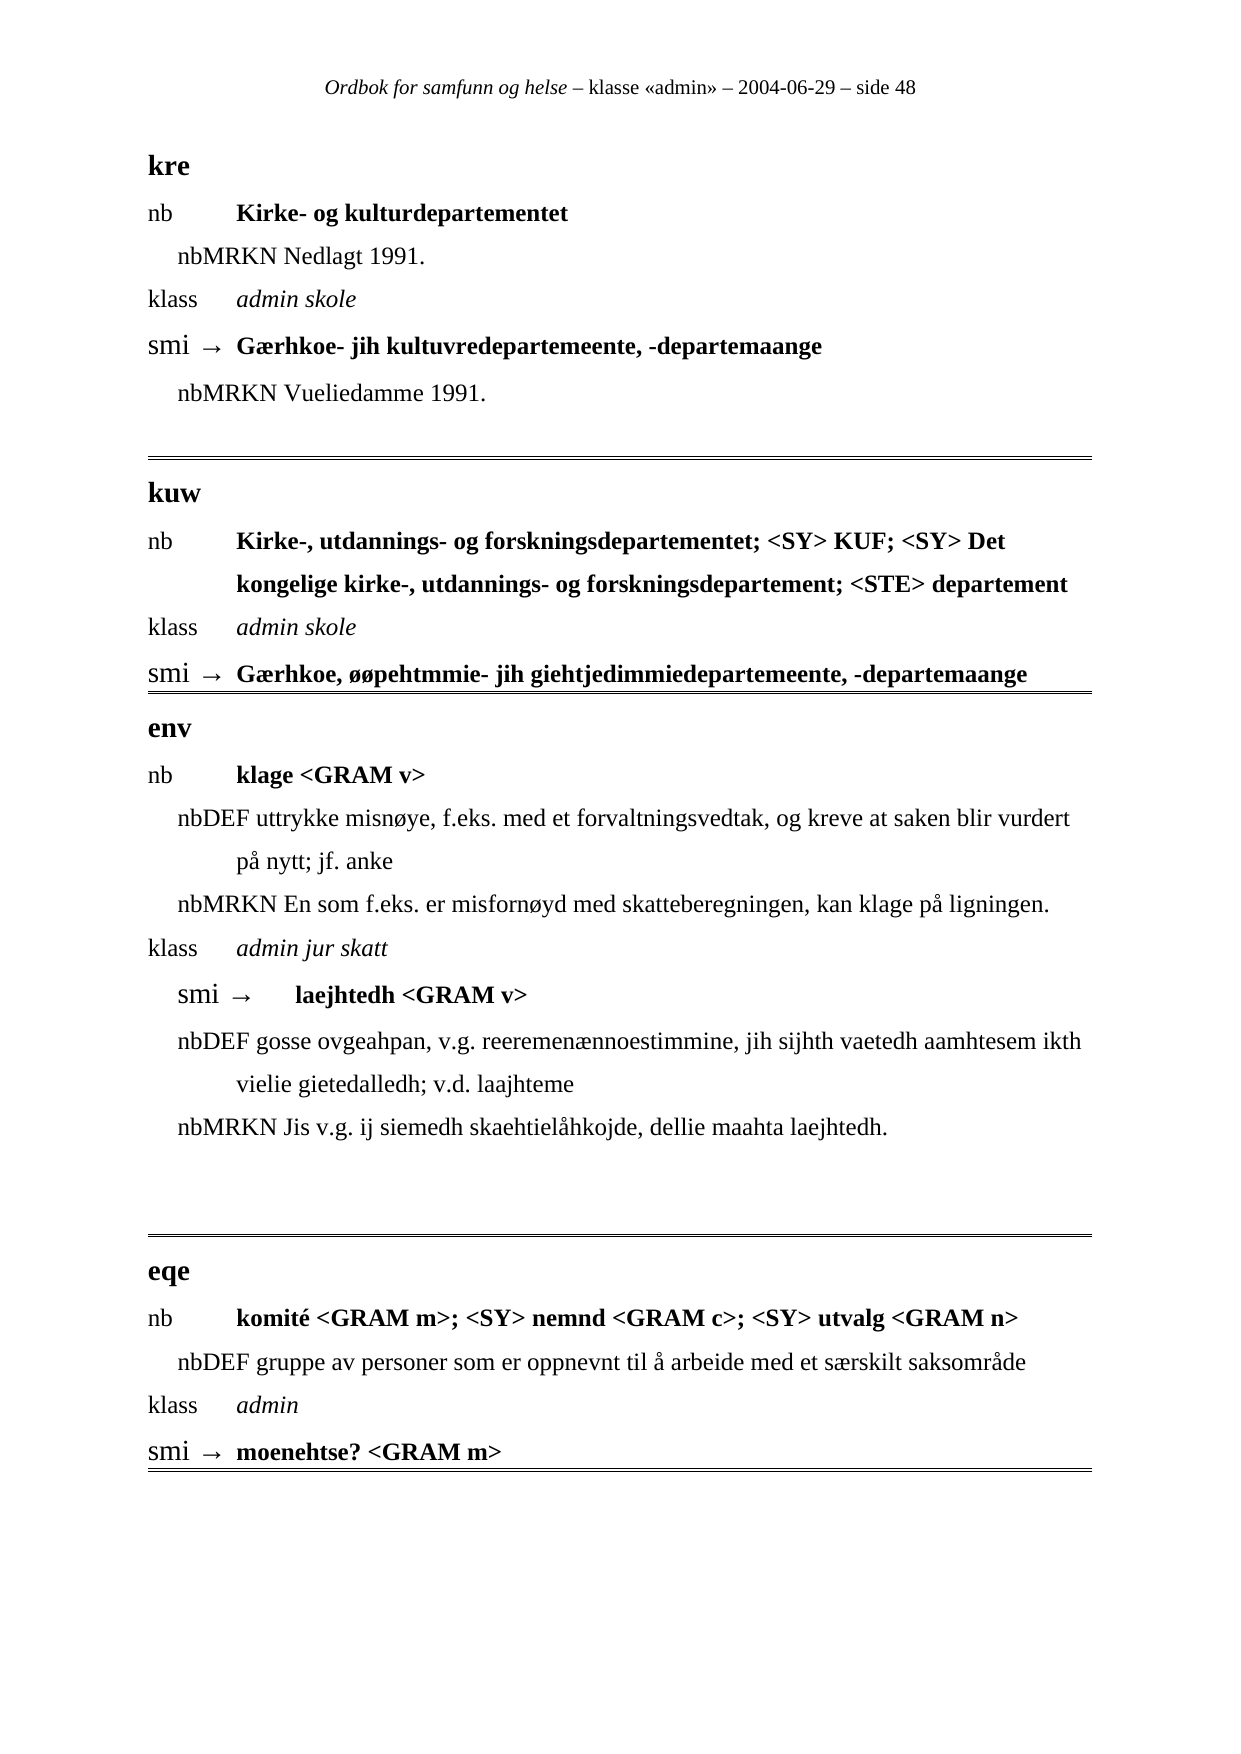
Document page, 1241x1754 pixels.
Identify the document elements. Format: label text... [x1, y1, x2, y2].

text nbMRKN Vueliedamme 1991. [177, 378, 1092, 406]
text klass admin skole [148, 284, 1092, 313]
text klass admin jur skatt [148, 933, 1092, 961]
text nb Kirke- og kulturdepartementet [148, 198, 1092, 227]
text smi → laejhtedh <GRAM v> [177, 976, 1092, 1009]
text smi → moenehtse? <GRAM m> [148, 1433, 1092, 1468]
text nbMRKN En som f.eks. er misfornøyd med skatteberegningen, kan klage på ligningen. [177, 889, 1092, 918]
text nb komité <GRAM m>; <SY> nemnd <GRAM c>; <SY> utvalg <GRAM n> [148, 1303, 1092, 1332]
text klass admin skole [148, 612, 1092, 641]
text smi → Gærhkoe- jih kultuvredepartemeente, -departemaange [148, 327, 1092, 361]
text nbMRKN Jis v.g. ij siemedh skaehtielåhkojde, dellie maahta laejhtedh. [177, 1112, 1092, 1141]
text kre [148, 148, 1092, 181]
text nb Kirke-, utdannings- og forskningsdepartementet; <SY> KUF; <SY> Det kongelige kirke-, utdannings- og forskningsdepartement; <STE> departement [148, 526, 1092, 598]
text kuw [148, 475, 1092, 509]
text nbMRKN Nedlagt 1991. [177, 241, 1092, 270]
text nbDEF uttrykke misnøye, f.eks. med et forvaltningsvedtak, og kreve at saken blir vurdert på nytt; jf. anke [177, 803, 1092, 875]
text nbDEF gruppe av personer som er oppnevnt til å arbeide med et særskilt saksområde [177, 1347, 1092, 1375]
text nb klage <GRAM v> [148, 760, 1092, 789]
text env [148, 710, 1092, 743]
text klass admin [148, 1390, 1092, 1418]
text smi → Gærhkoe, øøpehtmmie- jih giehtjedimmiedepartemeente, -departemaange [148, 655, 1092, 691]
text nbDEF gosse ovgeahpan, v.g. reeremenænnoestimmine, jih sijhth vaetedh aamhtesem ikth vielie gietedalledh; v.d. laajhteme [177, 1026, 1092, 1098]
text eqe [148, 1253, 1092, 1287]
